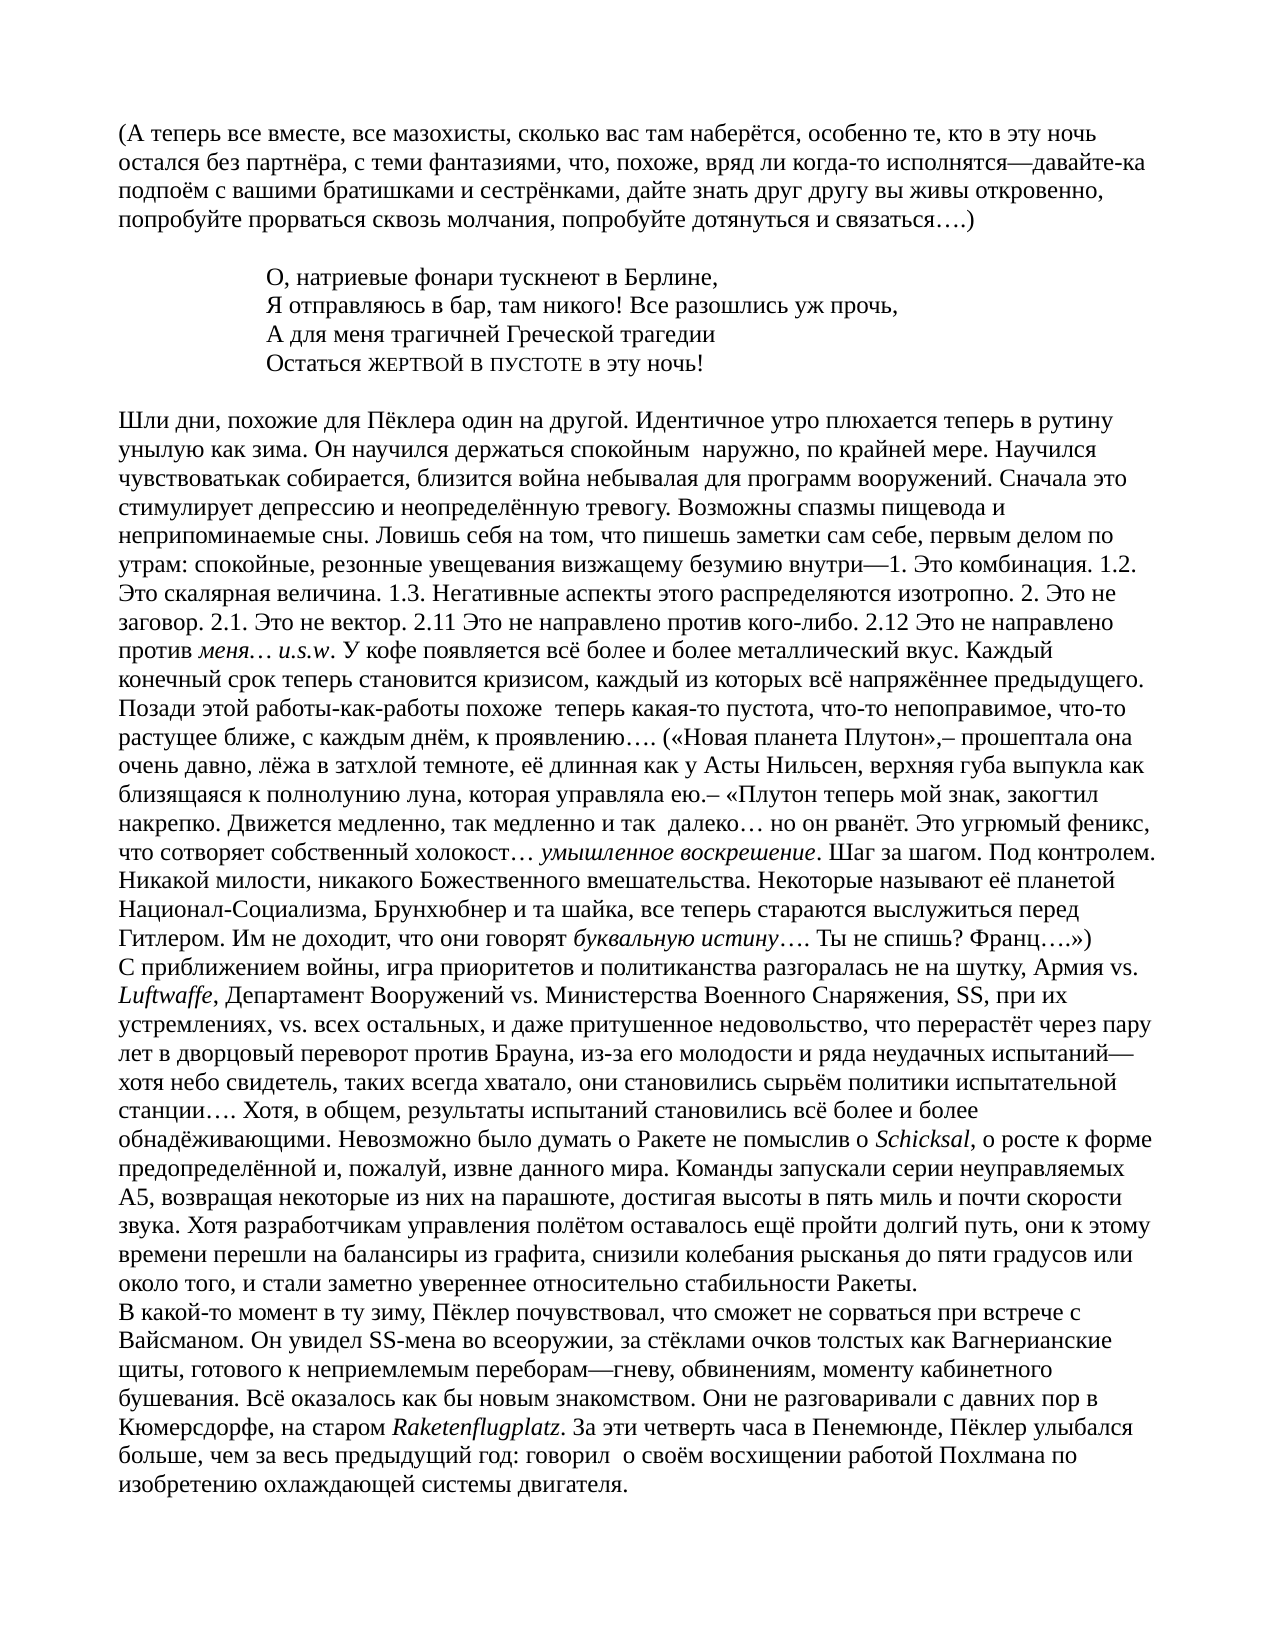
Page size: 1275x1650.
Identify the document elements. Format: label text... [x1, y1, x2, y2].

text С приближением войны, игра приоритетов и политиканства разгоралась не на шутку, Армия vs. Luftwaffe, Департамент Вооружений vs. Министерства Военного Снаряжения, SS, при их устремлениях, vs. всех остальных, и даже притушенное недовольство, что перерастёт через пару лет в дворцовый переворот против Брауна, из-за его молодости и ряда неудачных испытаний—хотя небо свидетель, таких всегда хватало, они становились сырьём политики испытательной станции…. Хотя, в общем, результаты испытаний становились всё более и более обнадёживающими. Невозможно было думать о Ракете не помыслив о Schicksal, о росте к форме предопределённой и, пожалуй, извне данного мира. Команды запускали серии неуправляемых А5, возвращая некоторые из них на парашюте, достигая высоты в пять миль и почти скорости звука. Хотя разработчикам управления полётом оставалось ещё пройти долгий путь, они к этому времени перешли на балансиры из графита, снизили колебания рысканья до пяти градусов или около того, и стали заметно увереннее относительно стабильности Ракеты. [118, 952, 1157, 1297]
text Остаться жертвой в пустоте в эту ночь! [266, 348, 1157, 377]
text Я отправляюсь в бар, там никого! Все разошлись уж прочь, [266, 291, 1157, 319]
text Шли дни, похожие для Пёклера один на другой. Идентичное утро плюхается теперь в рутину унылую как зима. Он научился держаться спокойным наружно, по крайней мере. Научился чувствоватькак собирается, близится война небывалая для программ вооружений. Сначала это стимулирует депрессию и неопределённую тревогу. Возможны спазмы пищевода и неприпоминаемые сны. Ловишь себя на том, что пишешь заметки сам себе, первым делом по утрам: спокойные, резонные увещевания визжащему безумию внутри—1. Это комбинация. 1.2. Это скалярная величина. 1.3. Негативные аспекты этого распределяются изотропно. 2. Это не заговор. 2.1. Это не вектор. 2.11 Это не направлено против кого-либо. 2.12 Это не направлено против меня… u.s.w. У кофе появляется всё более и более металлический вкус. Каждый конечный срок теперь становится кризисом, каждый из которых всё напряжённее предыдущего. Позади этой работы-как-работы похоже теперь какая-то пустота, что-то непоправимое, что-то растущее ближе, с каждым днём, к проявлению…. («Новая планета Плутон»,– прошептала она очень давно, лёжа в затхлой темноте, её длинная как у Асты Нильсен, верхняя губа выпукла как близящаяся к полнолунию луна, которая управляла ею.– «Плутон теперь мой знак, закогтил накрепко. Движется медленно, так медленно и так далеко… но он рванёт. Это угрюмый феникс, что сотворяет собственный холокост… умышленное воскрешение. Шаг за шагом. Под контролем. Никакой милости, никакого Божественного вмешательства. Некоторые называют её планетой Национал-Социализма, Брунхюбнер и та шайка, все теперь стараются выслужиться перед Гитлером. Им не доходит, что они говорят буквальную истину…. Ты не спишь? Франц….») [118, 406, 1157, 952]
text В какой-то момент в ту зиму, Пёклер почувствовал, что сможет не сорваться при встрече с Вайсманом. Он увидел SS-мена во всеоружии, за стёклами очков толстых как Вагнерианские щиты, готового к неприемлемым переборам—гневу, обвинениям, моменту кабинетного бушевания. Всё оказалось как бы новым знакомством. Они не разговаривали с давних пор в Кюмерсдорфе, на старом Raketenflugplatz. За эти четверть часа в Пенемюнде, Пёклер улыбался больше, чем за весь предыдущий год: говорил о своём восхищении работой Похлмана по изобретению охлаждающей системы двигателя. [118, 1297, 1157, 1498]
text О, натриевые фонари тускнеют в Берлине, [266, 262, 1157, 291]
text А для меня трагичней Греческой трагедии [266, 319, 1157, 348]
text (А теперь все вместе, все мазохисты, сколько вас там наберётся, особенно те, кто в эту ночь остался без партнёра, с теми фантазиями, что, похоже, вряд ли когда-то исполнятся—давайте-ка подпоём с вашими братишками и сестрёнками, дайте знать друг другу вы живы откровенно, попробуйте прорваться сквозь молчания, попробуйте дотянуться и связаться….) [118, 118, 1157, 233]
